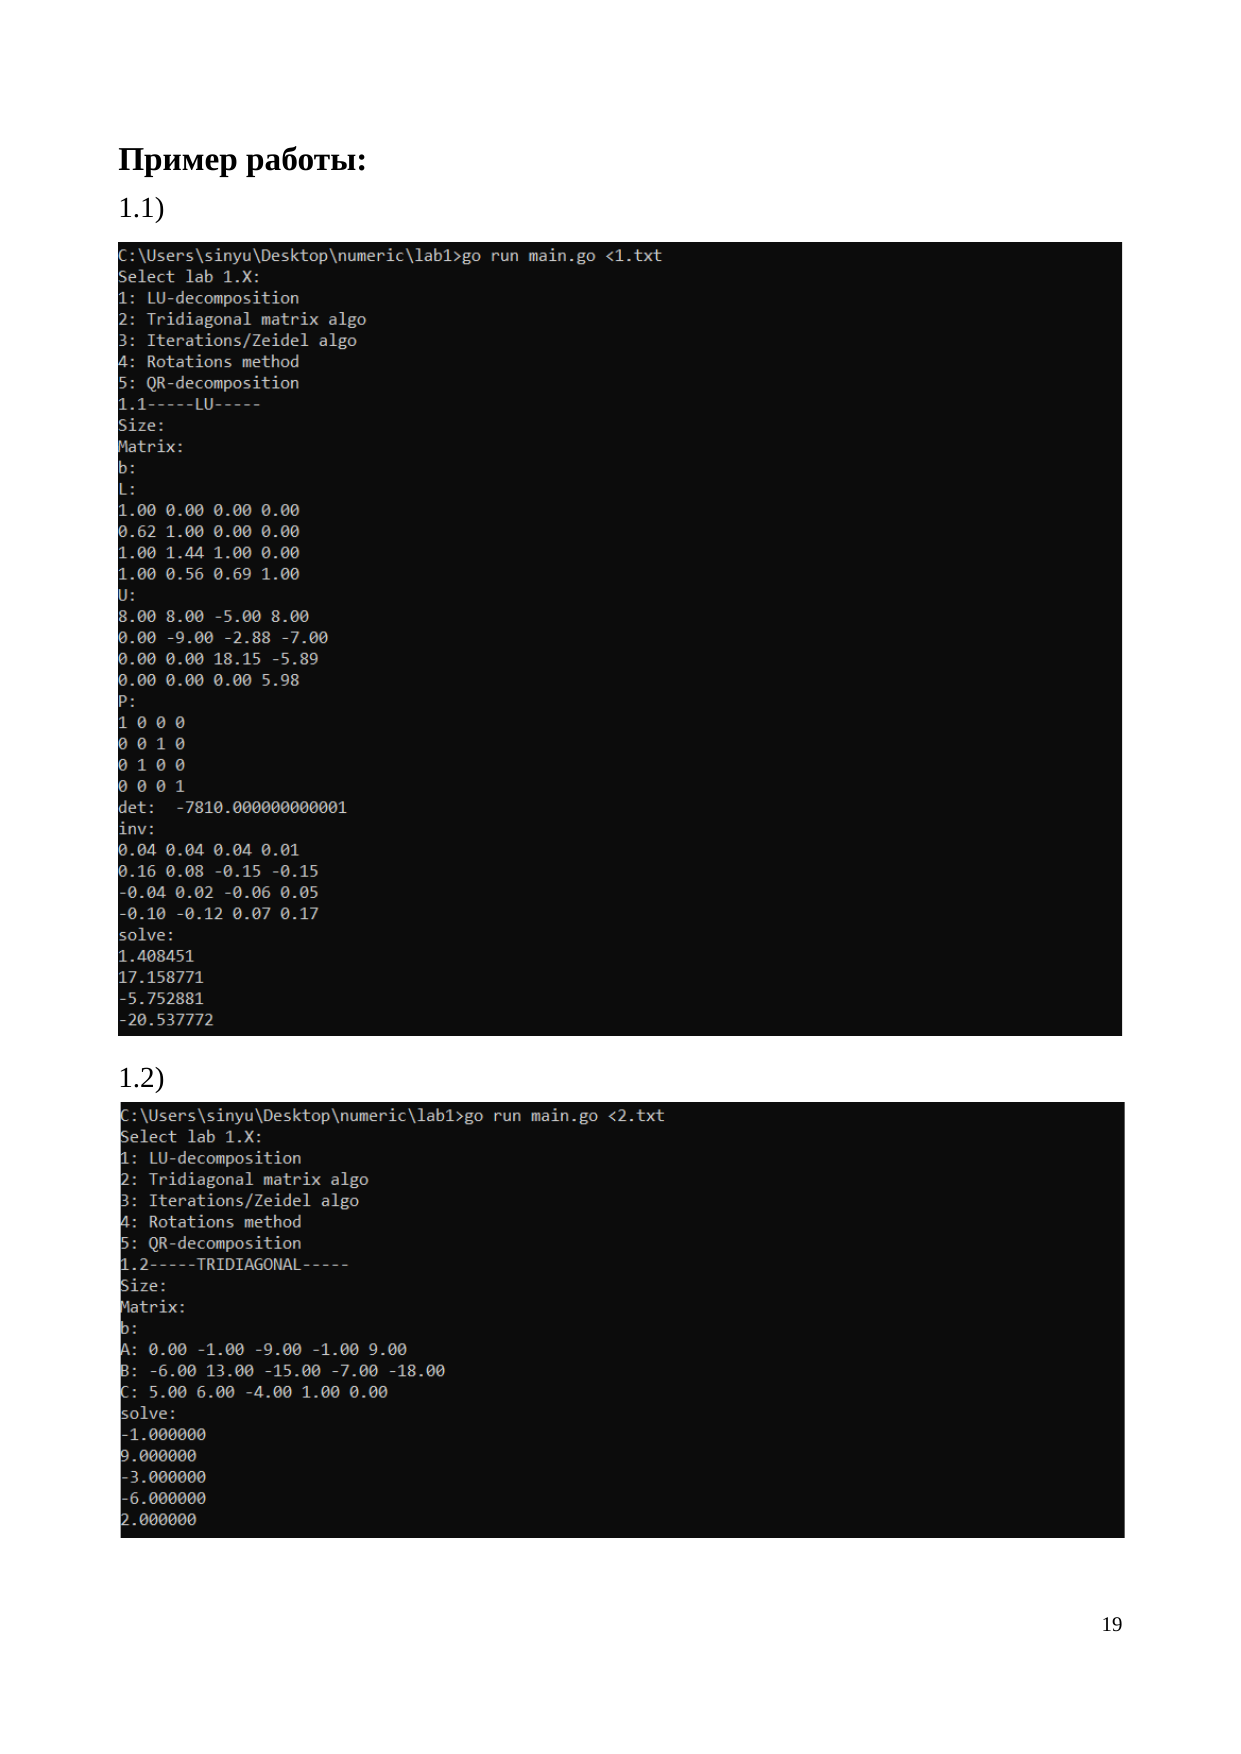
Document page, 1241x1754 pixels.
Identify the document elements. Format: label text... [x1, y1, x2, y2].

subtitle Пример работы: [118, 139, 1122, 177]
text 1.2) [118, 1036, 1122, 1094]
picture [118, 242, 1123, 1036]
picture [120, 1102, 1125, 1538]
text 1.1) [118, 190, 1122, 223]
